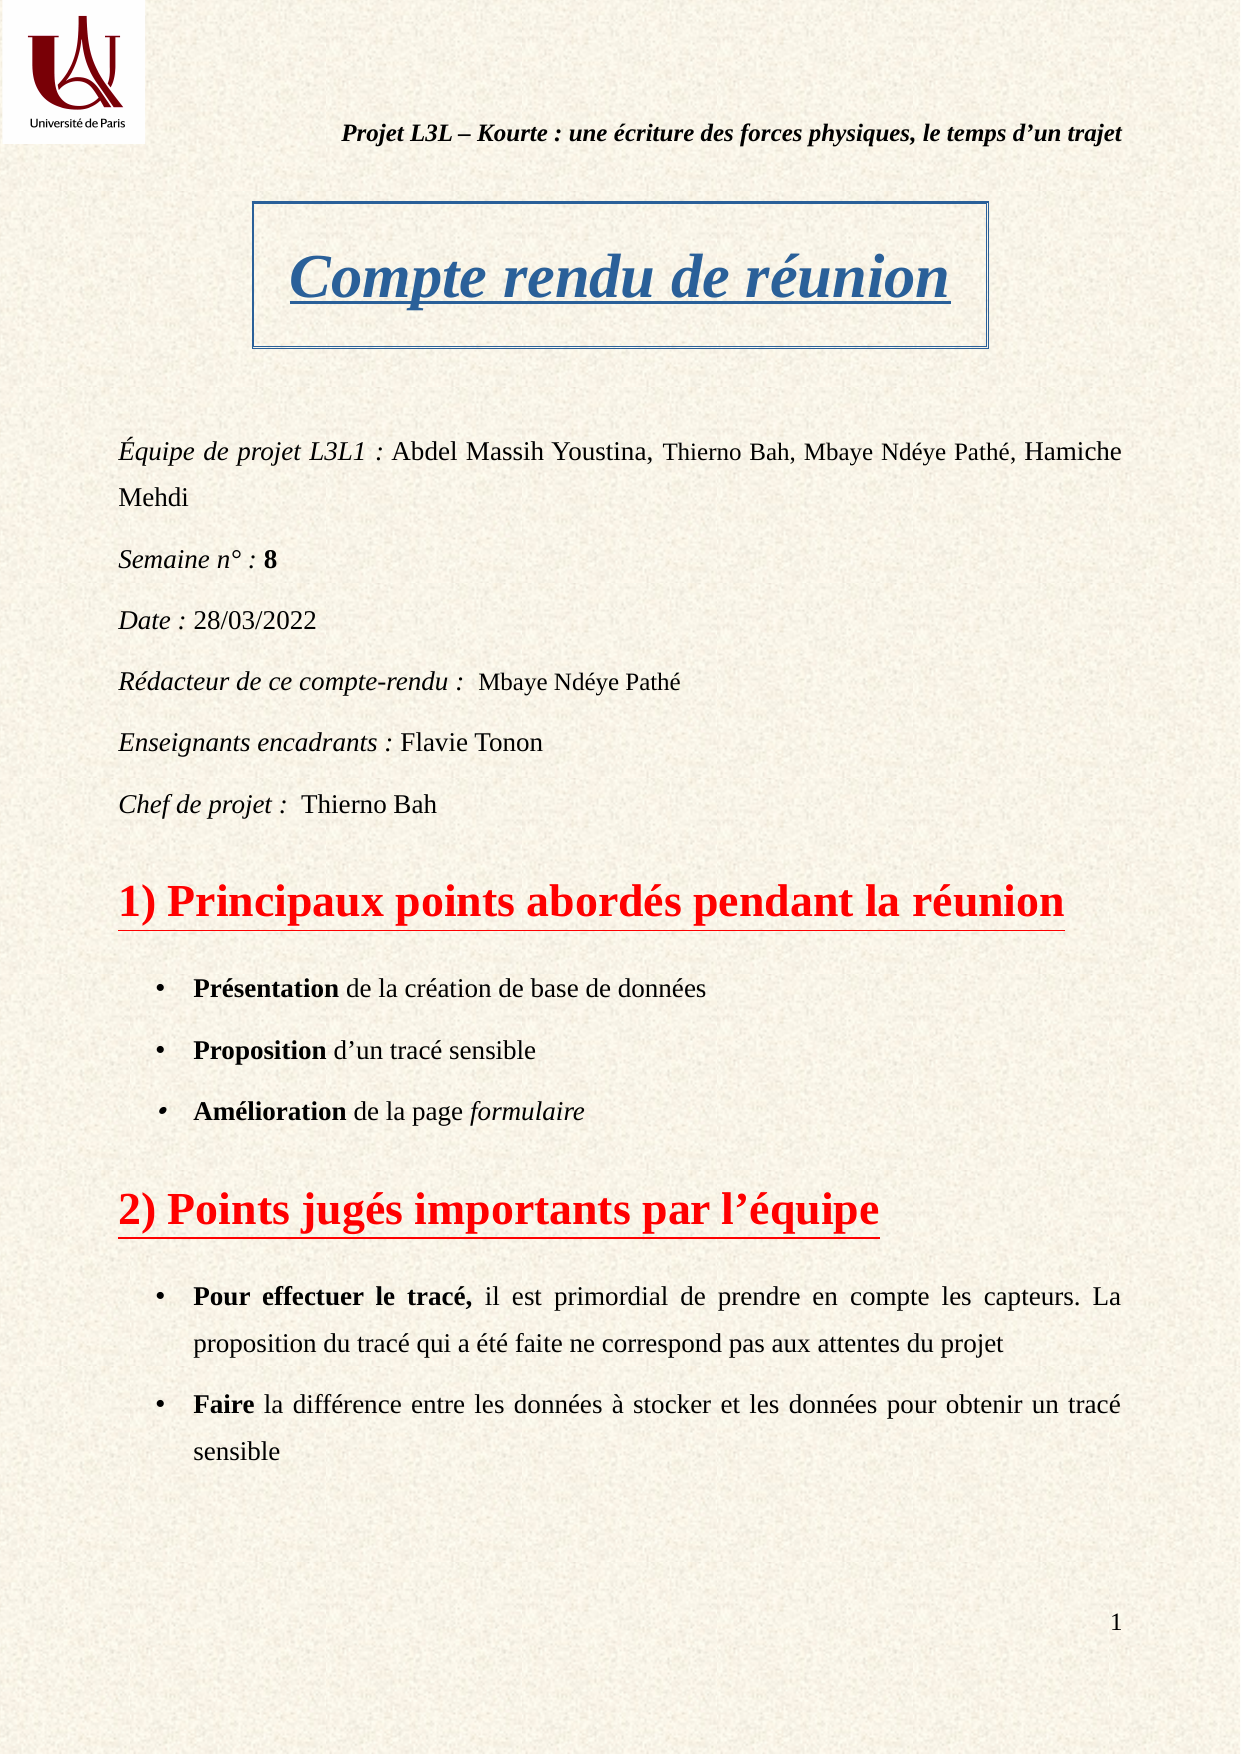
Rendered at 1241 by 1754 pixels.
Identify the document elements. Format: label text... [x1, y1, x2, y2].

subtitle 1) Principaux points abordés pendant la réunion [118, 874, 1122, 931]
title [118, 201, 252, 349]
text Date : 28/03/2022 [118, 604, 1122, 635]
list Amélioration de la page formulaire [156, 1095, 1122, 1126]
list Présentation de la création de base de données [156, 972, 1122, 1003]
subtitle 2) Points jugés importants par l’équipe [118, 1182, 1122, 1239]
text Chef de projet : Thierno Bah [118, 788, 1122, 819]
text Rédacteur de ce compte-rendu : Mbaye Ndéye Pathé [118, 665, 1122, 696]
title Compte rendu de réunion [254, 204, 986, 346]
list Pour effectuer le tracé, il est primordial de prendre en compte les capteurs. La proposition du tracé qui a été faite ne correspond pas aux attentes du projet [156, 1280, 1122, 1358]
text Équipe de projet L3L1 : Abdel Massih Youstina, Thierno Bah, Mbaye Ndéye Pathé, Hamiche Mehdi [118, 435, 1122, 513]
text Semaine n° : 8 [118, 543, 1122, 574]
text Enseignants encadrants : Flavie Tonon [118, 727, 1122, 758]
title [989, 201, 1122, 349]
list Proposition d’un tracé sensible [156, 1034, 1122, 1065]
list Faire la différence entre les données à stocker et les données pour obtenir un tracé sensible [156, 1388, 1122, 1466]
picture [0, 0, 1241, 1754]
